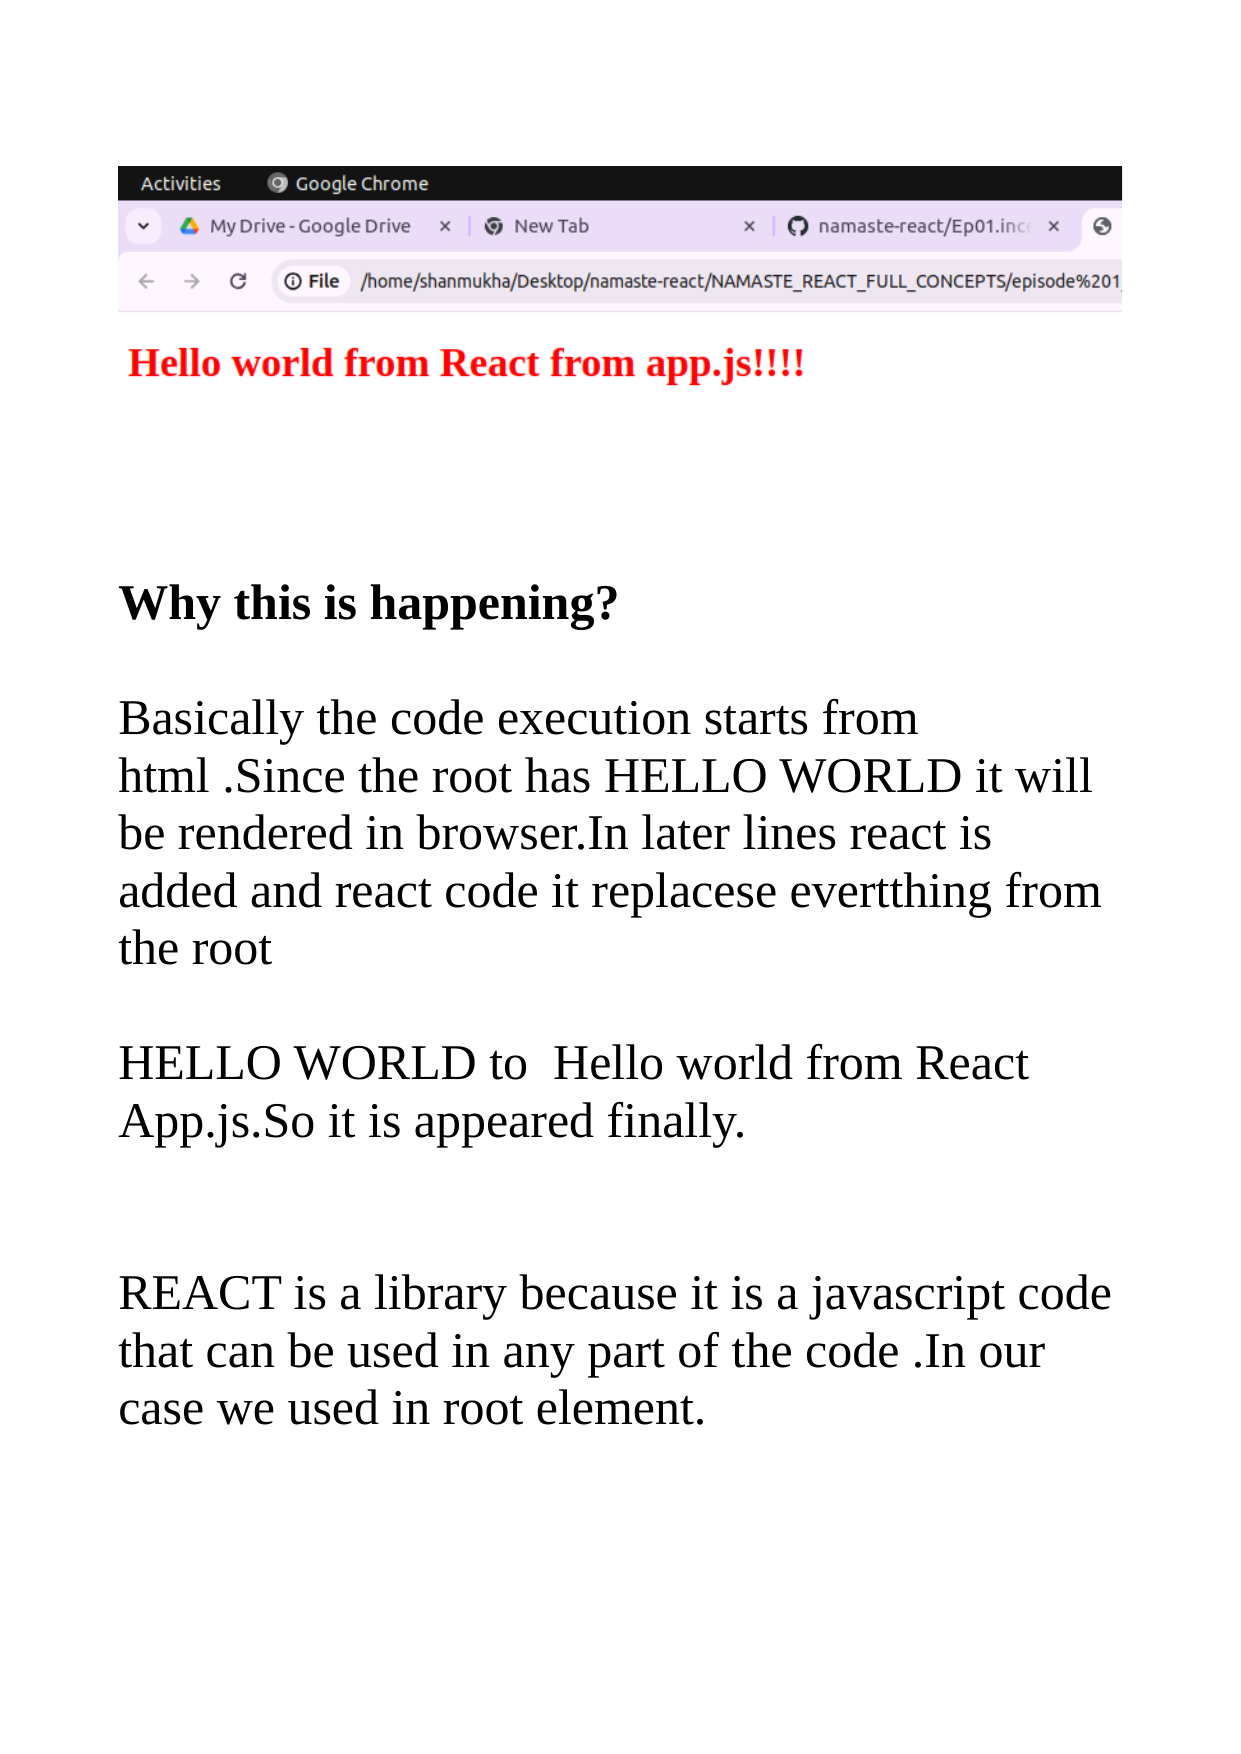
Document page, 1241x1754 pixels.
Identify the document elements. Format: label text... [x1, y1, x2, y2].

text Why this is happening? Basically the code execution starts from html .Since the root has HELLO WORLD it will be rendered in browser.In later lines react is added and react code it replacese evertthing from the root [118, 573, 1122, 1033]
text HELLO WORLD to Hello world from React App.js.So it is appeared finally. [118, 1033, 1122, 1148]
text REACT is a library because it is a javascript code that can be used in any part of the code .In our case we used in root element. [118, 1206, 1122, 1436]
picture [118, 166, 1123, 516]
